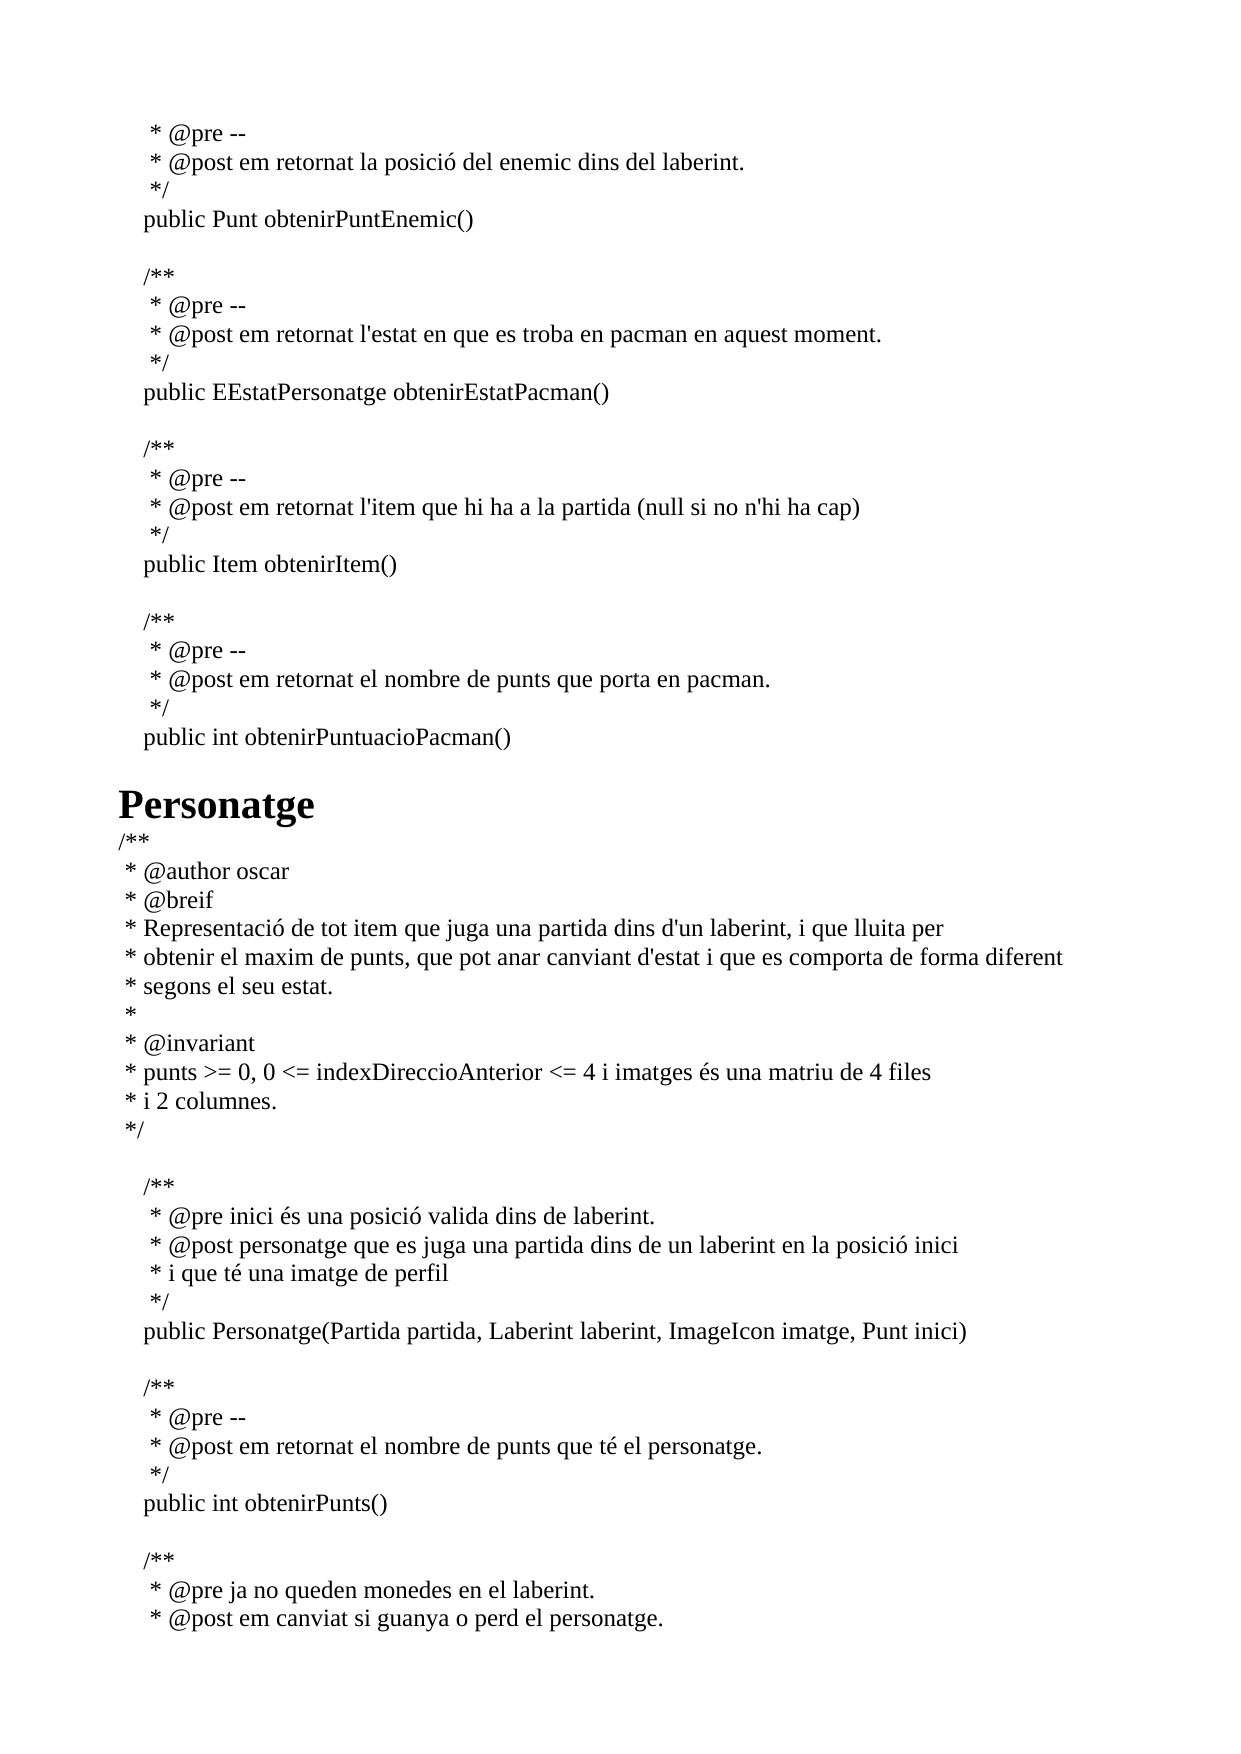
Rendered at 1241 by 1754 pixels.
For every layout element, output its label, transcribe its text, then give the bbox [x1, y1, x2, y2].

text */ [118, 521, 1122, 549]
text * @pre -- [118, 291, 1122, 319]
text Personatge [118, 779, 1122, 827]
text * punts >= 0, 0 <= indexDireccioAnterior <= 4 i imatges és una matriu de 4 files [118, 1057, 1122, 1086]
text * [118, 1000, 1122, 1028]
text * @post personatge que es juga una partida dins de un laberint en la posició inici [118, 1230, 1122, 1258]
text * @pre inici és una posició valida dins de laberint. [118, 1201, 1122, 1230]
text * @post em retornat el nombre de punts que té el personatge. [118, 1431, 1122, 1460]
text public int obtenirPuntuacioPacman() [118, 722, 1122, 751]
text */ [118, 693, 1122, 722]
text public Punt obtenirPuntEnemic() [118, 204, 1122, 233]
text public Personatge(Partida partida, Laberint laberint, ImageIcon imatge, Punt inici) [118, 1316, 1122, 1345]
text * @pre -- [118, 1402, 1122, 1431]
text */ [118, 348, 1122, 377]
text * @pre -- [118, 636, 1122, 664]
text /** [118, 434, 1122, 463]
text * i que té una imatge de perfil [118, 1258, 1122, 1287]
text */ [118, 1115, 1122, 1143]
text public EEstatPersonatge obtenirEstatPacman() [118, 377, 1122, 406]
text * @post em retornat la posició del enemic dins del laberint. [118, 147, 1122, 176]
text /** [118, 1172, 1122, 1201]
text * @post em canviat si guanya o perd el personatge. [118, 1603, 1122, 1632]
text * @pre -- [118, 118, 1122, 147]
text */ [118, 1460, 1122, 1488]
text public Item obtenirItem() [118, 549, 1122, 578]
text * @post em retornat el nombre de punts que porta en pacman. [118, 664, 1122, 693]
text public int obtenirPunts() [118, 1488, 1122, 1517]
text /** [118, 262, 1122, 291]
text * @breif [118, 885, 1122, 913]
text */ [118, 176, 1122, 204]
text * Representació de tot item que juga una partida dins d'un laberint, i que lluita per [118, 913, 1122, 942]
text * @post em retornat l'item que hi ha a la partida (null si no n'hi ha cap) [118, 492, 1122, 521]
text */ [118, 1287, 1122, 1316]
text * obtenir el maxim de punts, que pot anar canviant d'estat i que es comporta de forma diferent [118, 942, 1122, 971]
text * i 2 columnes. [118, 1086, 1122, 1115]
text /** [118, 1546, 1122, 1575]
text /** [118, 1373, 1122, 1402]
text * segons el seu estat. [118, 971, 1122, 1000]
text * @invariant [118, 1028, 1122, 1057]
text * @author oscar [118, 856, 1122, 885]
text * @post em retornat l'estat en que es troba en pacman en aquest moment. [118, 319, 1122, 348]
text /** [118, 827, 1122, 856]
text * @pre -- [118, 463, 1122, 492]
text /** [118, 607, 1122, 636]
text * @pre ja no queden monedes en el laberint. [118, 1575, 1122, 1603]
